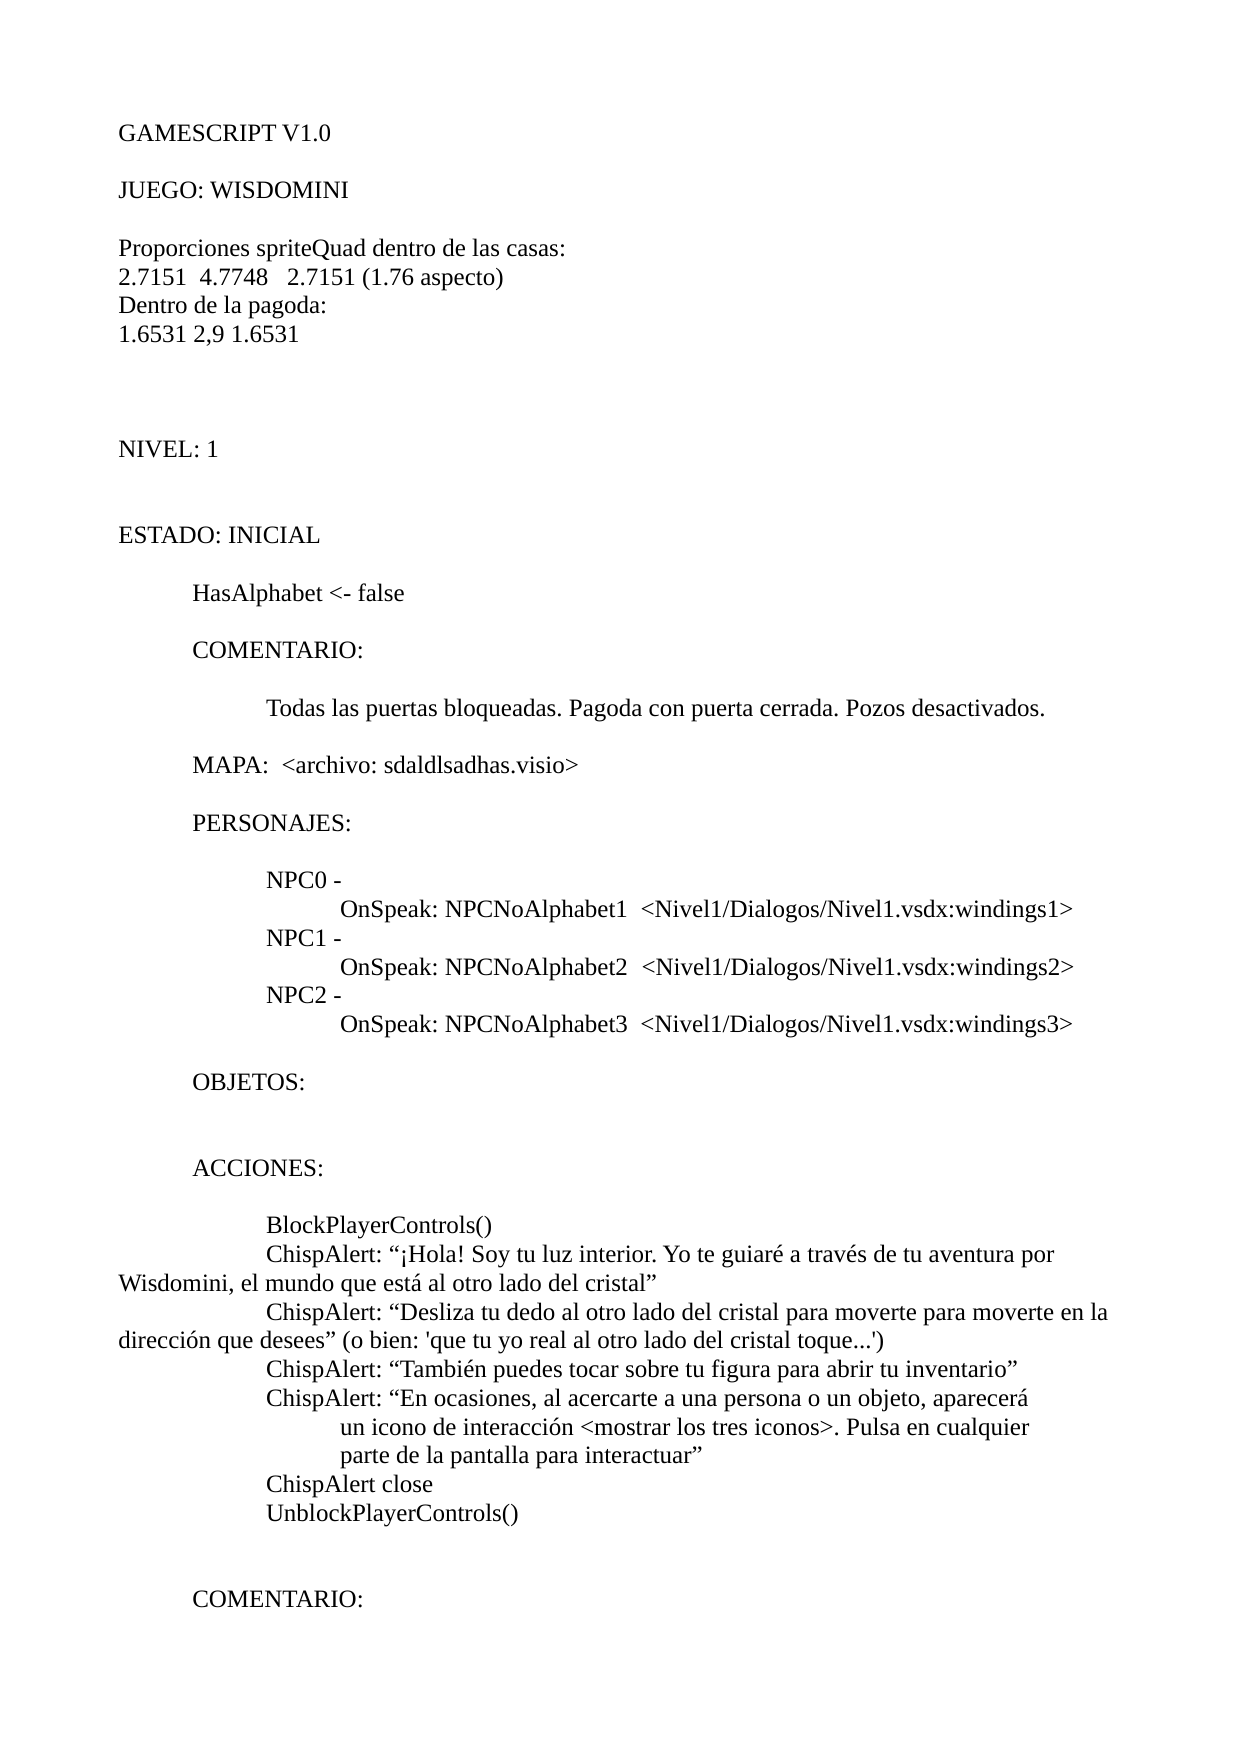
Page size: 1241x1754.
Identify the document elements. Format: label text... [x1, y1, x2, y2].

text OBJETOS: [118, 1067, 1122, 1096]
text ChispAlert: “También puedes tocar sobre tu figura para abrir tu inventario” [118, 1354, 1122, 1383]
text NPC0 - [118, 866, 1122, 894]
text OnSpeak: NPCNoAlphabet3 <Nivel1/Dialogos/Nivel1.vsdx:windings3> [118, 1009, 1122, 1038]
text Dentro de la pagoda: [118, 291, 1122, 319]
text NPC1 - [118, 923, 1122, 952]
text parte de la pantalla para interactuar” [118, 1441, 1122, 1469]
text un icono de interacción <mostrar los tres iconos>. Pulsa en cualquier [118, 1412, 1122, 1441]
text COMENTARIO: [118, 1584, 1122, 1613]
text ChispAlert close [118, 1469, 1122, 1498]
text ChispAlert: “¡Hola! Soy tu luz interior. Yo te guiaré a través de tu aventura por Wisdomini, el mundo que está al otro lado del cristal” [118, 1239, 1122, 1297]
text MAPA: <archivo: sdaldlsadhas.visio> [118, 751, 1122, 779]
text HasAlphabet <- false [118, 578, 1122, 607]
text Proporciones spriteQuad dentro de las casas: [118, 233, 1122, 262]
text ESTADO: INICIAL [118, 521, 1122, 549]
text NIVEL: 1 [118, 434, 1122, 463]
text 1.6531 2,9 1.6531 [118, 319, 1122, 348]
text Todas las puertas bloqueadas. Pagoda con puerta cerrada. Pozos desactivados. [118, 693, 1122, 722]
text COMENTARIO: [118, 636, 1122, 664]
text ChispAlert: “Desliza tu dedo al otro lado del cristal para moverte para moverte en la dirección que desees” (o bien: 'que tu yo real al otro lado del cristal toque...') [118, 1297, 1122, 1354]
text ChispAlert: “En ocasiones, al acercarte a una persona o un objeto, aparecerá [118, 1383, 1122, 1412]
text ACCIONES: [118, 1153, 1122, 1182]
text GAMESCRIPT V1.0 [118, 118, 1122, 147]
text UnblockPlayerControls() [118, 1498, 1122, 1527]
text PERSONAJES: [118, 808, 1122, 837]
text BlockPlayerControls() [118, 1211, 1122, 1239]
text NPC2 - [118, 981, 1122, 1009]
text 2.7151 4.7748 2.7151 (1.76 aspecto) [118, 262, 1122, 291]
text JUEGO: WISDOMINI [118, 176, 1122, 204]
text OnSpeak: NPCNoAlphabet2 <Nivel1/Dialogos/Nivel1.vsdx:windings2> [118, 952, 1122, 981]
text OnSpeak: NPCNoAlphabet1 <Nivel1/Dialogos/Nivel1.vsdx:windings1> [118, 894, 1122, 923]
